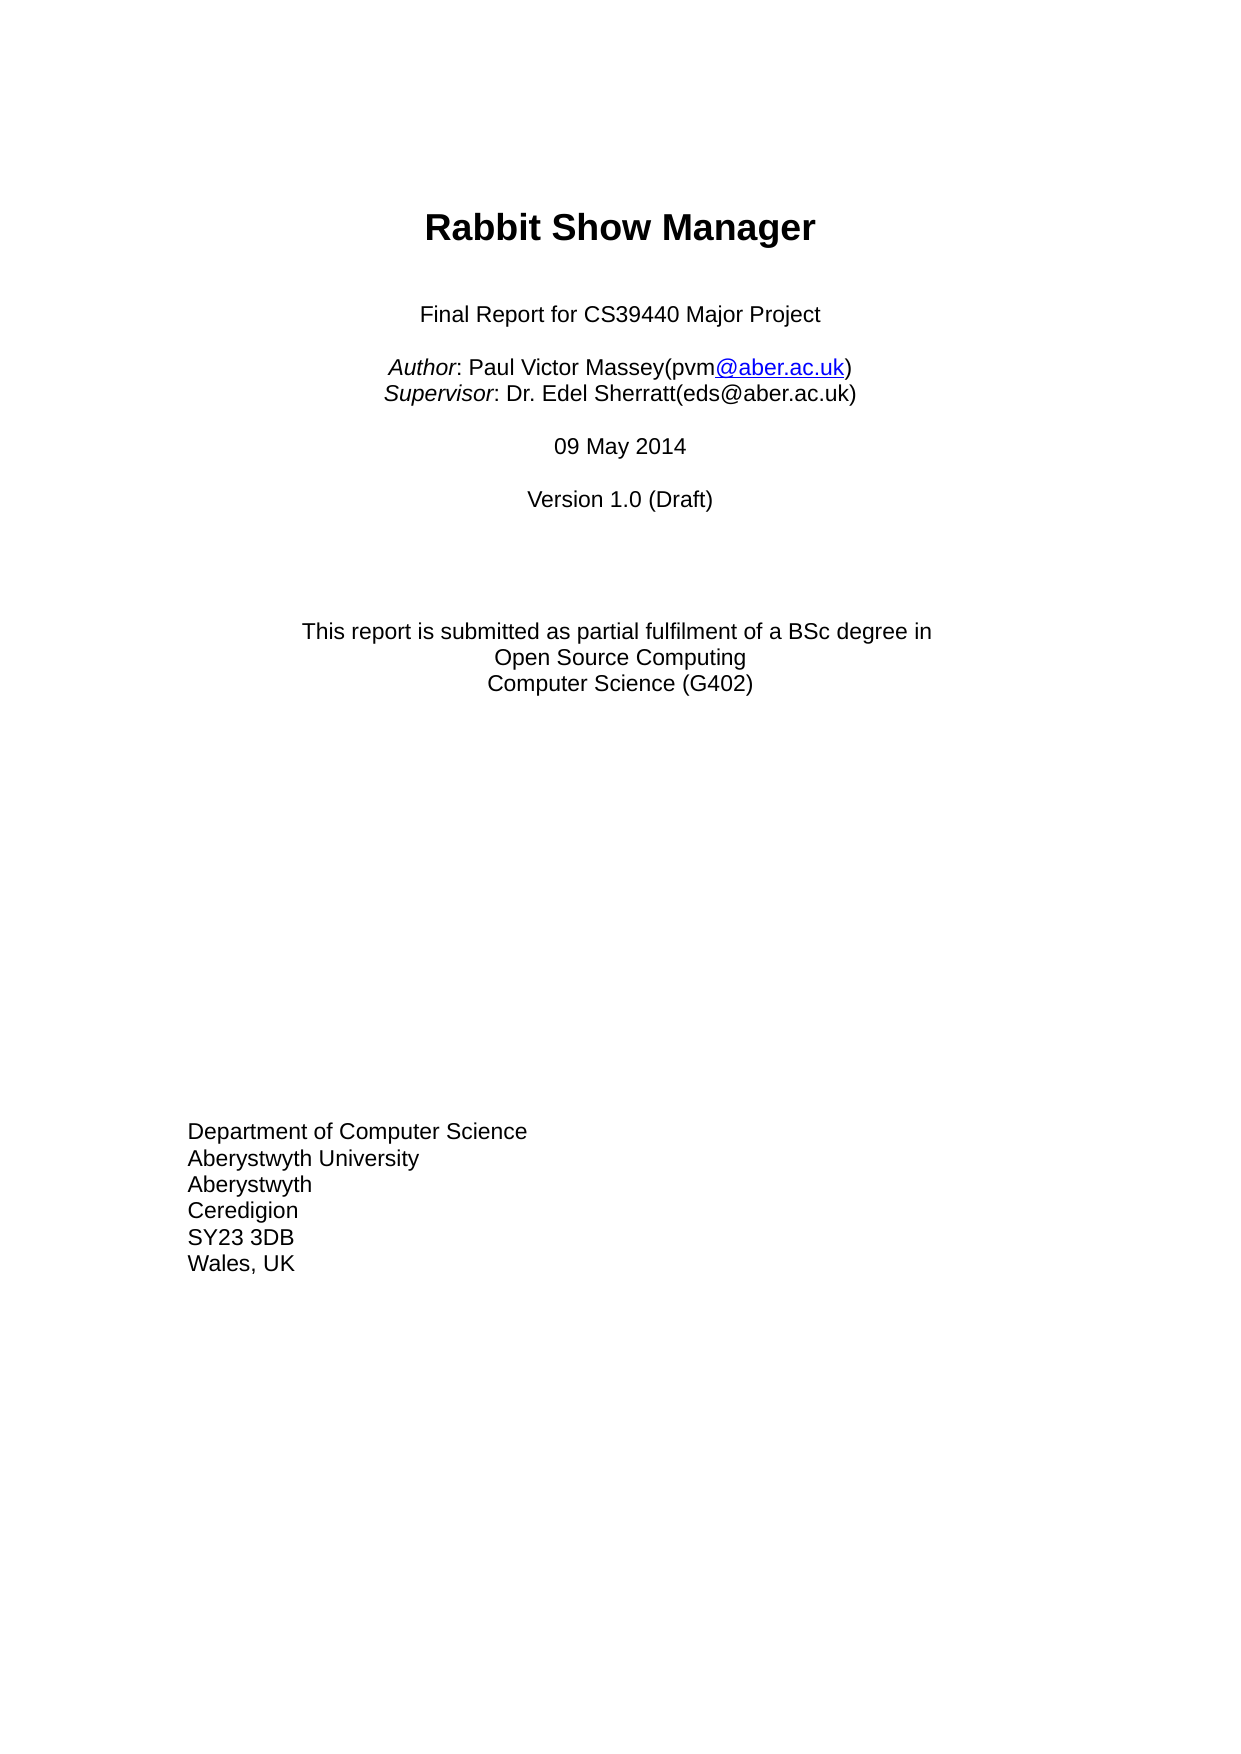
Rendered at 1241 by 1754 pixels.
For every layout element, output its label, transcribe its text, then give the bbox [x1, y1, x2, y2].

text Author: Paul Victor Massey(pvm@aber.ac.uk) [187, 354, 1053, 380]
text Rabbit Show Manager [187, 206, 1053, 249]
text Department of Computer Science [187, 1118, 1053, 1145]
text 09 May 2014 [187, 433, 1053, 459]
text This report is submitted as partial fulfilment of a BSc degree in [187, 618, 1053, 644]
text Aberystwyth University [187, 1145, 1053, 1171]
text Version 1.0 (Draft) [187, 486, 1053, 512]
text Final Report for CS39440 Major Project [187, 301, 1053, 328]
text Ceredigion [187, 1197, 1053, 1224]
text Aberystwyth [187, 1171, 1053, 1197]
text Wales, UK [187, 1250, 1053, 1276]
text Open Source Computing Computer Science (G402) [187, 644, 1053, 697]
text SY23 3DB [187, 1224, 1053, 1250]
text Supervisor: Dr. Edel Sherratt(eds@aber.ac.uk) [187, 380, 1053, 407]
